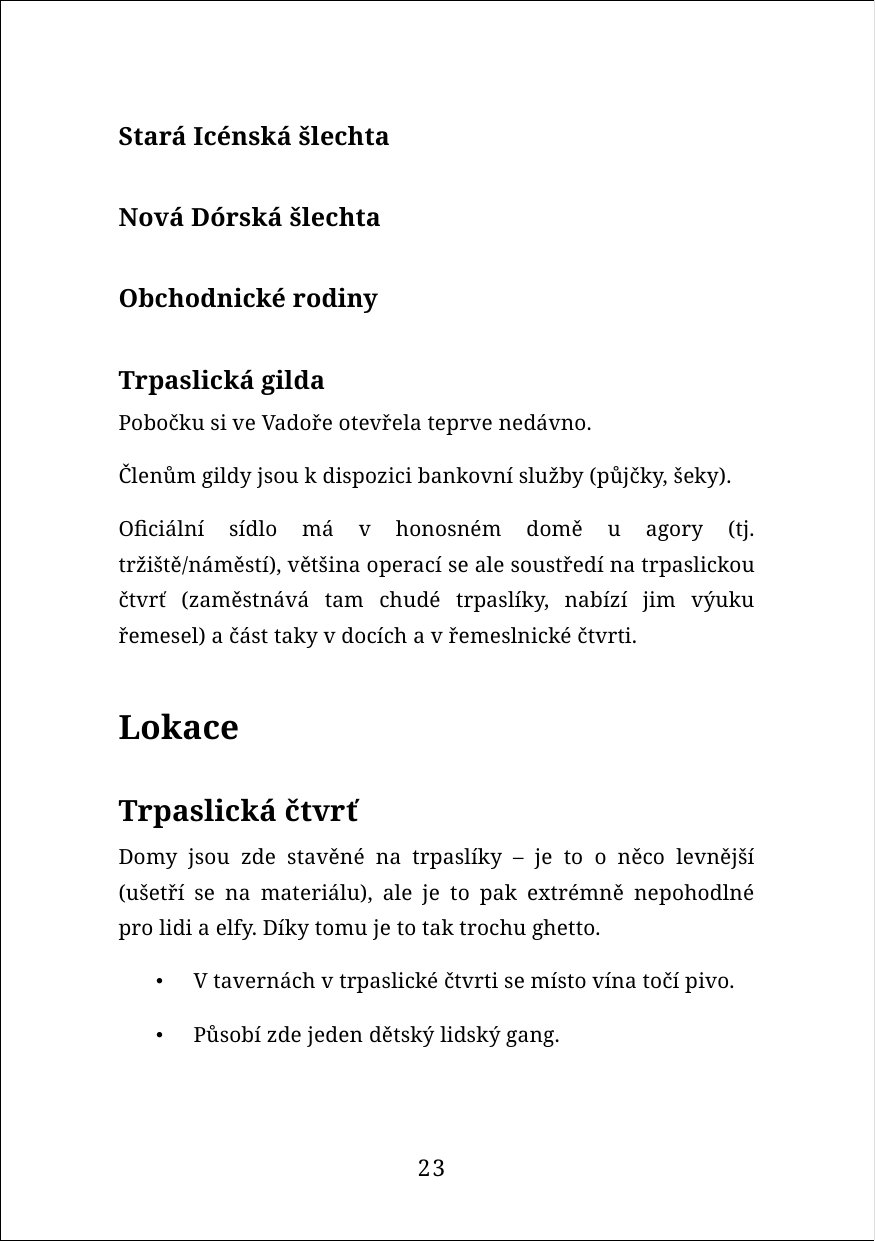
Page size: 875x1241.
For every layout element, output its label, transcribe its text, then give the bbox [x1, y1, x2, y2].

text Domy jsou zde stavěné na trpaslíky – je to o něco levnější (ušetří se na materiálu), ale je to pak extrémně nepohodlné pro lidi a elfy. Díky tomu je to tak trochu ghetto. [118, 842, 756, 942]
text Oficiální sídlo má v honosném domě u agory (tj. tržiště/náměstí), většina operací se ale soustředí na trpaslickou čtvrť (zaměstnává tam chudé trpaslíky, nabízí jim výuku řemesel) a část taky v docích a v řemeslnické čtvrti. [118, 514, 756, 649]
text Pobočku si ve Vadoře otevřela teprve nedávno. [118, 408, 756, 437]
text Členům gildy jsou k dispozici bankovní služby (půjčky, šeky). [118, 461, 756, 490]
subtitle Obchodnické rodiny [118, 281, 756, 315]
subtitle Nová Dórská šlechta [118, 199, 756, 234]
subtitle Lokace [118, 704, 756, 749]
list Působí zde jeden dětský lidský gang. [156, 1020, 756, 1048]
subtitle Trpaslická gilda [118, 362, 756, 396]
subtitle Trpaslická čtvrť [118, 791, 756, 830]
list V tavernách v trpaslické čtvrti se místo vína točí pivo. [156, 966, 756, 995]
subtitle Stará Icénská šlechta [118, 118, 756, 152]
